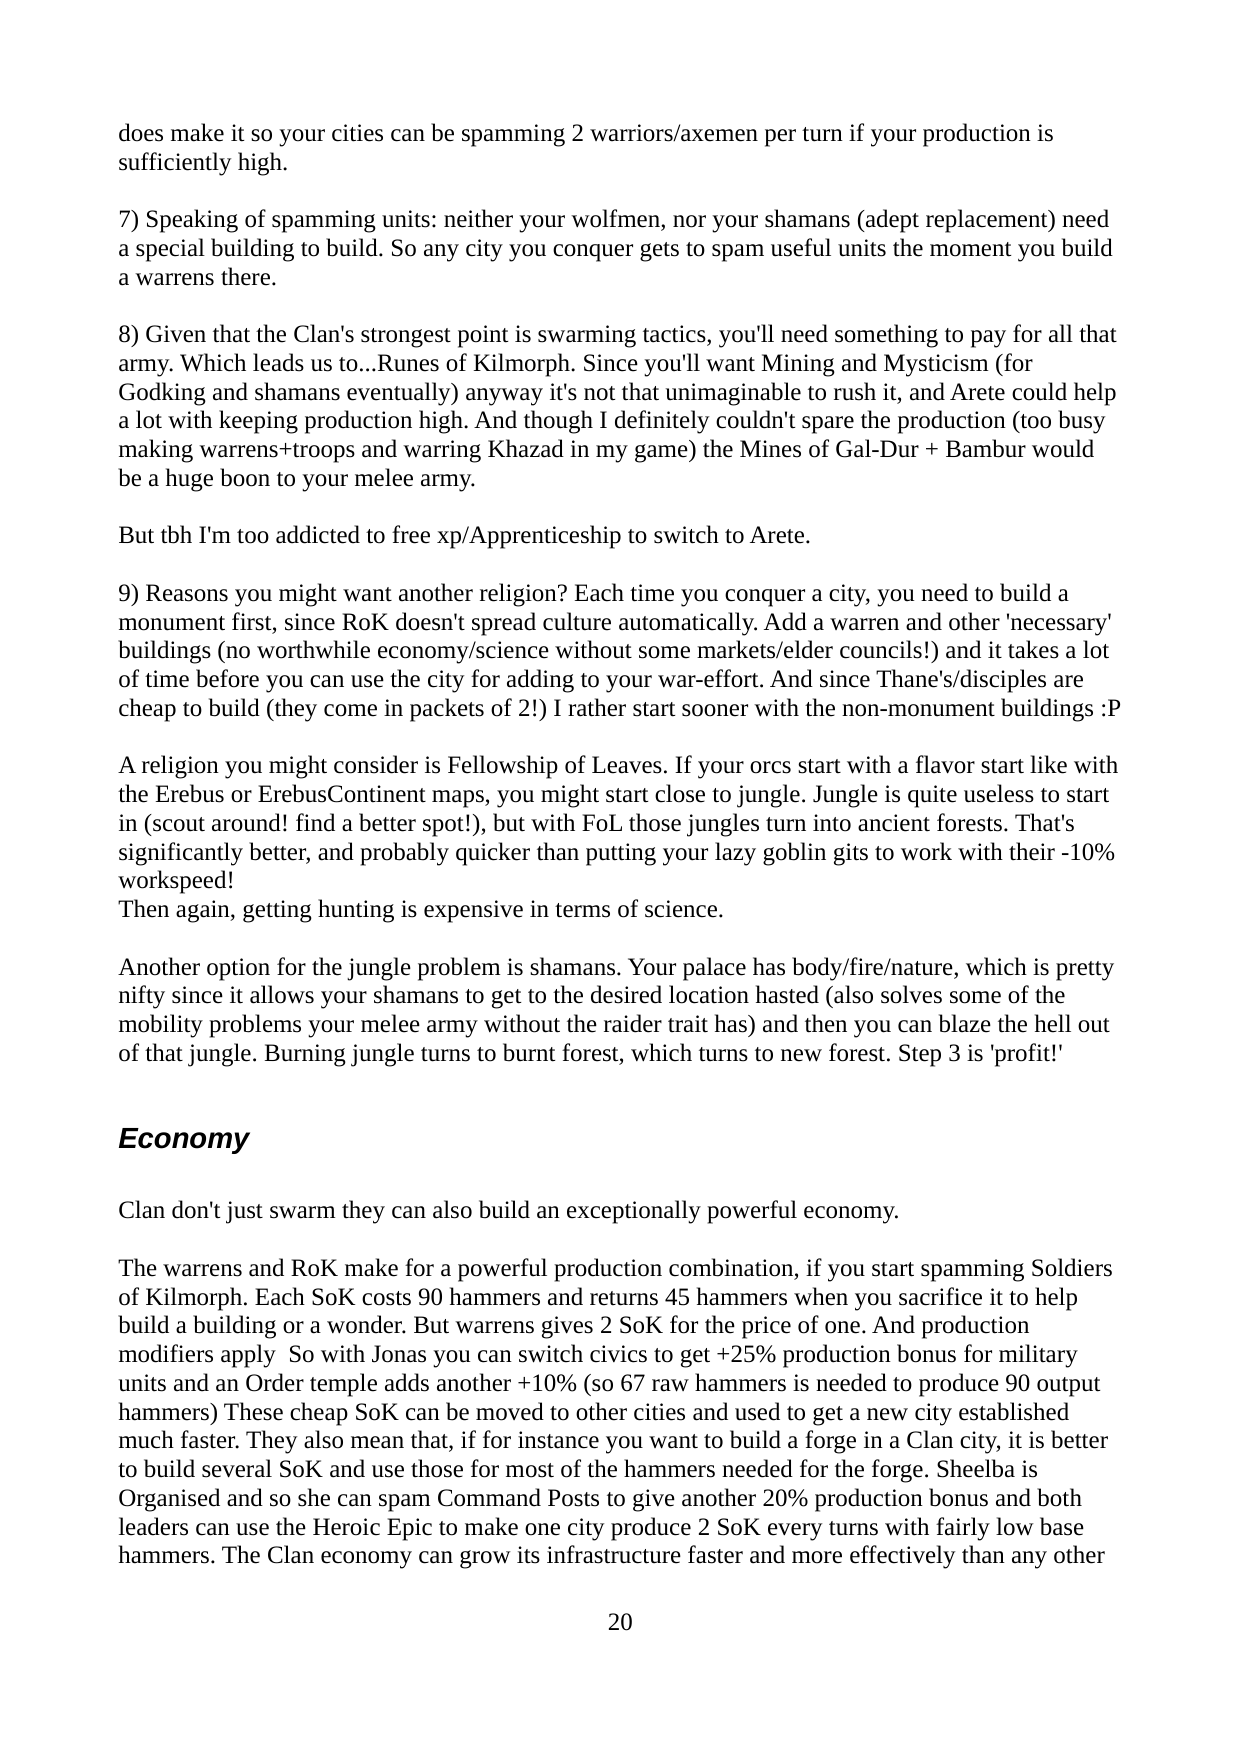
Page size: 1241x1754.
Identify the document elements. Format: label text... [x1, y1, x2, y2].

text Another option for the jungle problem is shamans. Your palace has body/fire/nature, which is pretty nifty since it allows your shamans to get to the desired location hasted (also solves some of the mobility problems your melee army without the raider trait has) and then you can blaze the hell out of that jungle. Burning jungle turns to burnt forest, which turns to new forest. Step 3 is 'profit!' [118, 952, 1122, 1067]
subtitle Economy [118, 1121, 1122, 1154]
text does make it so your cities can be spamming 2 warriors/axemen per turn if your production is sufficiently high. [118, 118, 1122, 176]
text Then again, getting hunting is expensive in terms of science. [118, 894, 1122, 923]
text 9) Reasons you might want another religion? Each time you conquer a city, you need to build a monument first, since RoK doesn't spread culture automatically. Add a warren and other 'necessary' buildings (no worthwhile economy/science without some markets/elder councils!) and it takes a lot of time before you can use the city for adding to your war-effort. And since Thane's/disciples are cheap to build (they come in packets of 2!) I rather start sooner with the non-monument buildings :P [118, 578, 1122, 722]
text A religion you might consider is Fellowship of Leaves. If your orcs start with a flavor start like with the Erebus or ErebusContinent maps, you might start close to jungle. Jungle is quite useless to start in (scout around! find a better spot!), but with FoL those jungles turn into ancient forests. That's significantly better, and probably quicker than putting your lazy goblin gits to work with their -10% workspeed! [118, 751, 1122, 894]
text But tbh I'm too addicted to free xp/Apprenticeship to switch to Arete. [118, 521, 1122, 549]
text The warrens and RoK make for a powerful production combination, if you start spamming Soldiers of Kilmorph. Each SoK costs 90 hammers and returns 45 hammers when you sacrifice it to help build a building or a wonder. But warrens gives 2 SoK for the price of one. And production modifiers apply So with Jonas you can switch civics to get +25% production bonus for military units and an Order temple adds another +10% (so 67 raw hammers is needed to produce 90 output hammers) These cheap SoK can be moved to other cities and used to get a new city established much faster. They also mean that, if for instance you want to build a forge in a Clan city, it is better to build several SoK and use those for most of the hammers needed for the forge. Sheelba is Organised and so she can spam Command Posts to give another 20% production bonus and both leaders can use the Heroic Epic to make one city produce 2 SoK every turns with fairly low base hammers. The Clan economy can grow its infrastructure faster and more effectively than any other [118, 1253, 1122, 1569]
text 7) Speaking of spamming units: neither your wolfmen, nor your shamans (adept replacement) need a special building to build. So any city you conquer gets to spam useful units the moment you build a warrens there. [118, 204, 1122, 291]
text 8) Given that the Clan's strongest point is swarming tactics, you'll need something to pay for all that army. Which leads us to...Runes of Kilmorph. Since you'll want Mining and Mysticism (for Godking and shamans eventually) anyway it's not that unimaginable to rush it, and Arete could help a lot with keeping production high. And though I definitely couldn't spare the production (too busy making warrens+troops and warring Khazad in my game) the Mines of Gal-Dur + Bambur would be a huge boon to your melee army. [118, 319, 1122, 492]
text Clan don't just swarm they can also build an exceptionally powerful economy. [118, 1195, 1122, 1224]
